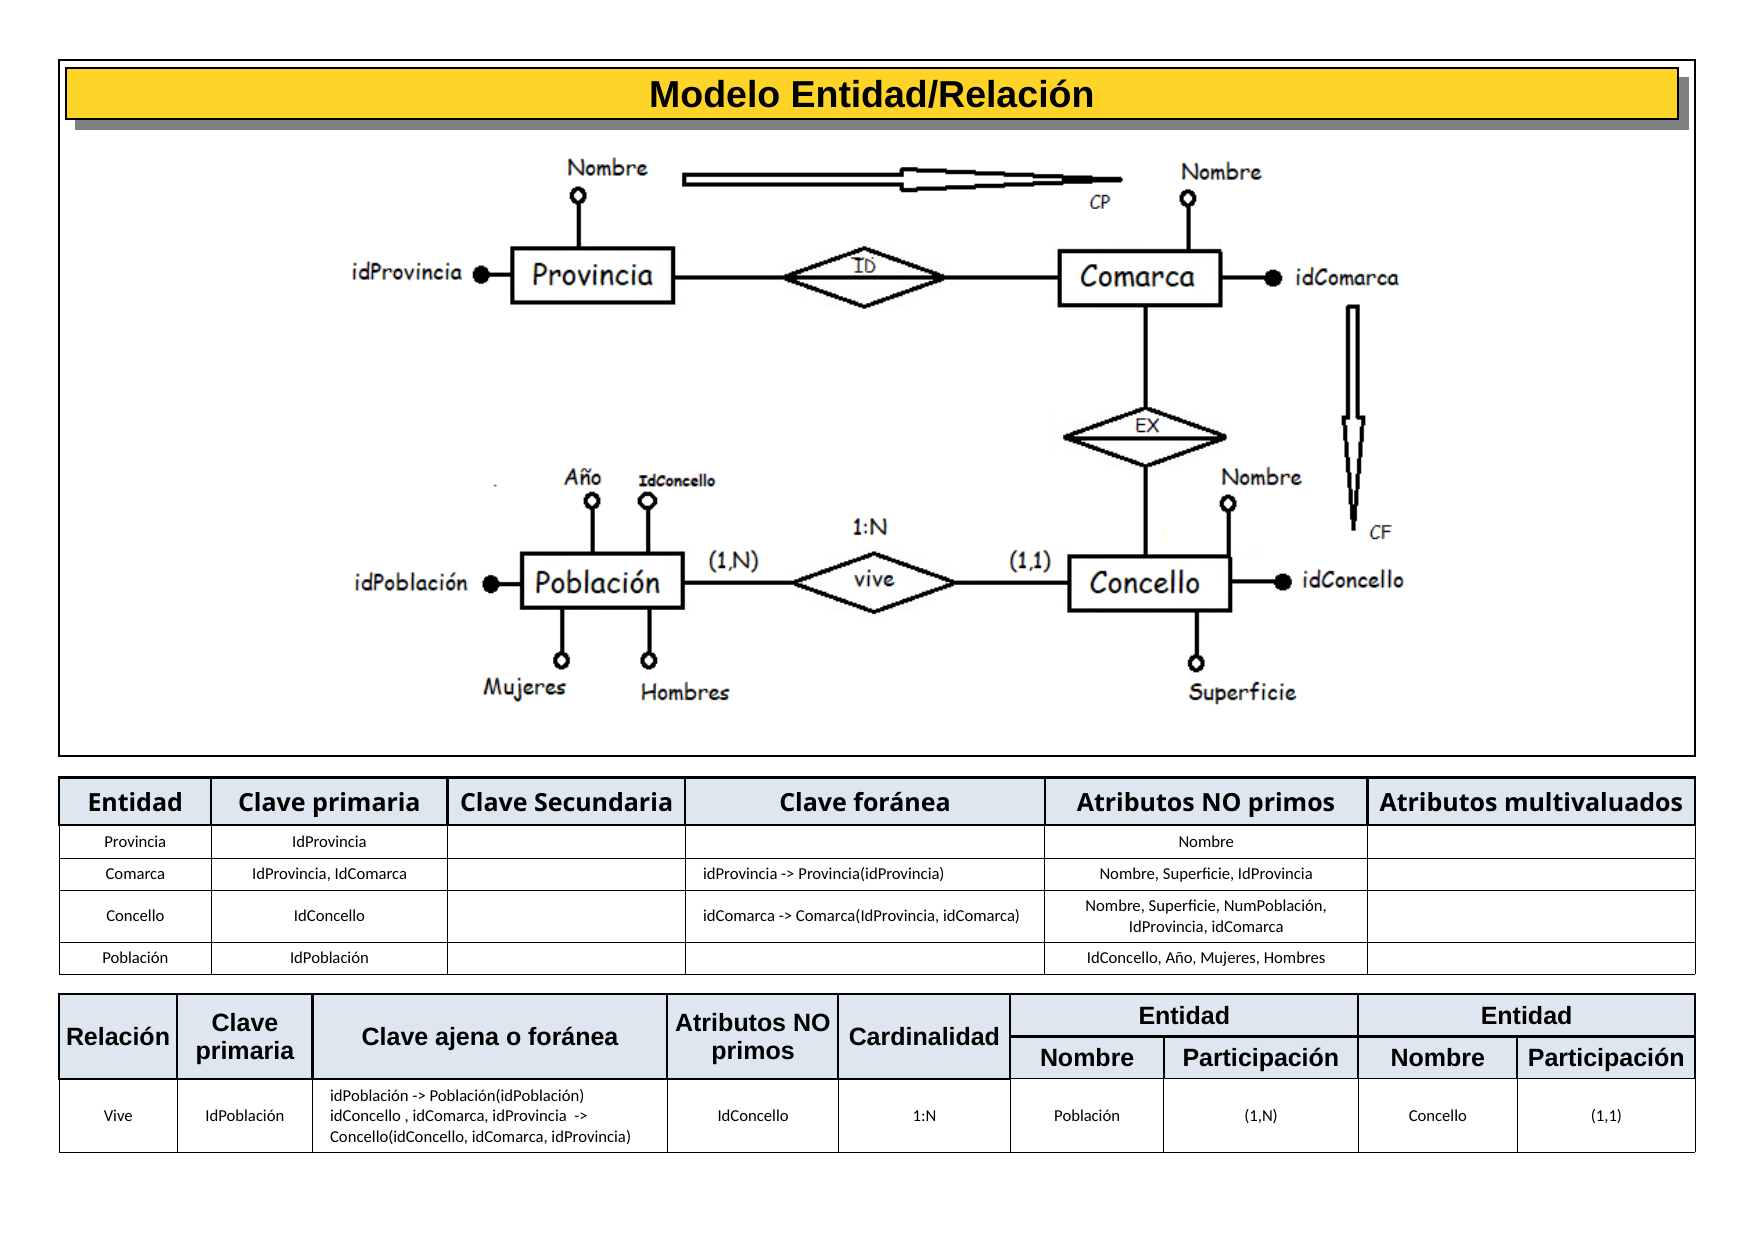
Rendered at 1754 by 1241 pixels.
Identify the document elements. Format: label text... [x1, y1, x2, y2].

table_cell Nombre, Superficie, IdProvincia [1045, 859, 1367, 890]
table_cell Provincia [60, 826, 211, 858]
table_cell Nombre [1045, 826, 1367, 858]
table_cell IdProvincia [212, 826, 447, 858]
table_header Atributos NO primos [1046, 779, 1366, 824]
table_cell (1,N) [1164, 1079, 1358, 1152]
table_cell IdConcello [668, 1080, 838, 1152]
table_cell idComarca -> Comarca(IdProvincia, idComarca) [686, 891, 1044, 942]
table_cell Nombre [1011, 1038, 1163, 1078]
table_header Cardinalidad [839, 995, 1009, 1078]
table_cell Concello [1359, 1079, 1517, 1152]
table_header Atributos multivaluados [1369, 779, 1694, 824]
table_cell [1368, 859, 1695, 890]
table_cell [686, 826, 1044, 858]
table_header Atributos NO primos [668, 995, 837, 1078]
table_header Clave foránea [686, 779, 1044, 824]
table_cell IdConcello, Año, Mujeres, Hombres [1045, 943, 1367, 974]
table_header Entidad [1011, 995, 1357, 1035]
table_header Clave primaria [178, 995, 311, 1078]
table_cell [1368, 891, 1695, 942]
table_cell IdPoblación [212, 943, 447, 974]
table_cell IdConcello [212, 891, 447, 942]
table_header Entidad [1359, 995, 1694, 1035]
table_cell Población [60, 943, 211, 974]
table_header Clave Secundaria [449, 779, 684, 824]
table_cell IdProvincia, IdComarca [212, 859, 447, 890]
table_cell idPoblación -> Población(idPoblación) idConcello , idComarca, idProvincia -> Concello(idConcello, idComarca, idProvincia) [313, 1080, 667, 1152]
table_cell Nombre, Superficie, NumPoblación, IdProvincia, idComarca [1045, 891, 1367, 942]
table_cell Población [1011, 1079, 1163, 1152]
table_cell [448, 891, 685, 942]
table_cell (1,1) [1518, 1079, 1695, 1152]
table_cell [448, 859, 685, 890]
table_cell Concello [60, 891, 211, 942]
table_cell idProvincia -> Provincia(idProvincia) [686, 859, 1044, 890]
table_cell [448, 826, 685, 858]
picture [322, 141, 1432, 721]
table_cell [1368, 826, 1695, 858]
table_cell 1:N [839, 1080, 1010, 1152]
table_cell [686, 943, 1044, 974]
table_cell [60, 136, 1694, 755]
table_cell [448, 943, 685, 974]
table_cell IdPoblación [178, 1080, 312, 1152]
table_header Modelo Entidad/Relación [60, 61, 1694, 136]
table_header Entidad [60, 779, 210, 824]
table_cell Participación [1165, 1038, 1357, 1078]
table_header Clave primaria [212, 779, 446, 824]
table_cell [1368, 943, 1695, 974]
table_cell Nombre [1359, 1038, 1516, 1078]
table_header Relación [60, 995, 176, 1078]
table_header Clave ajena o foránea [314, 995, 666, 1078]
table_cell Comarca [60, 859, 211, 890]
table_cell Vive [60, 1080, 177, 1152]
table_cell Participación [1518, 1038, 1694, 1078]
